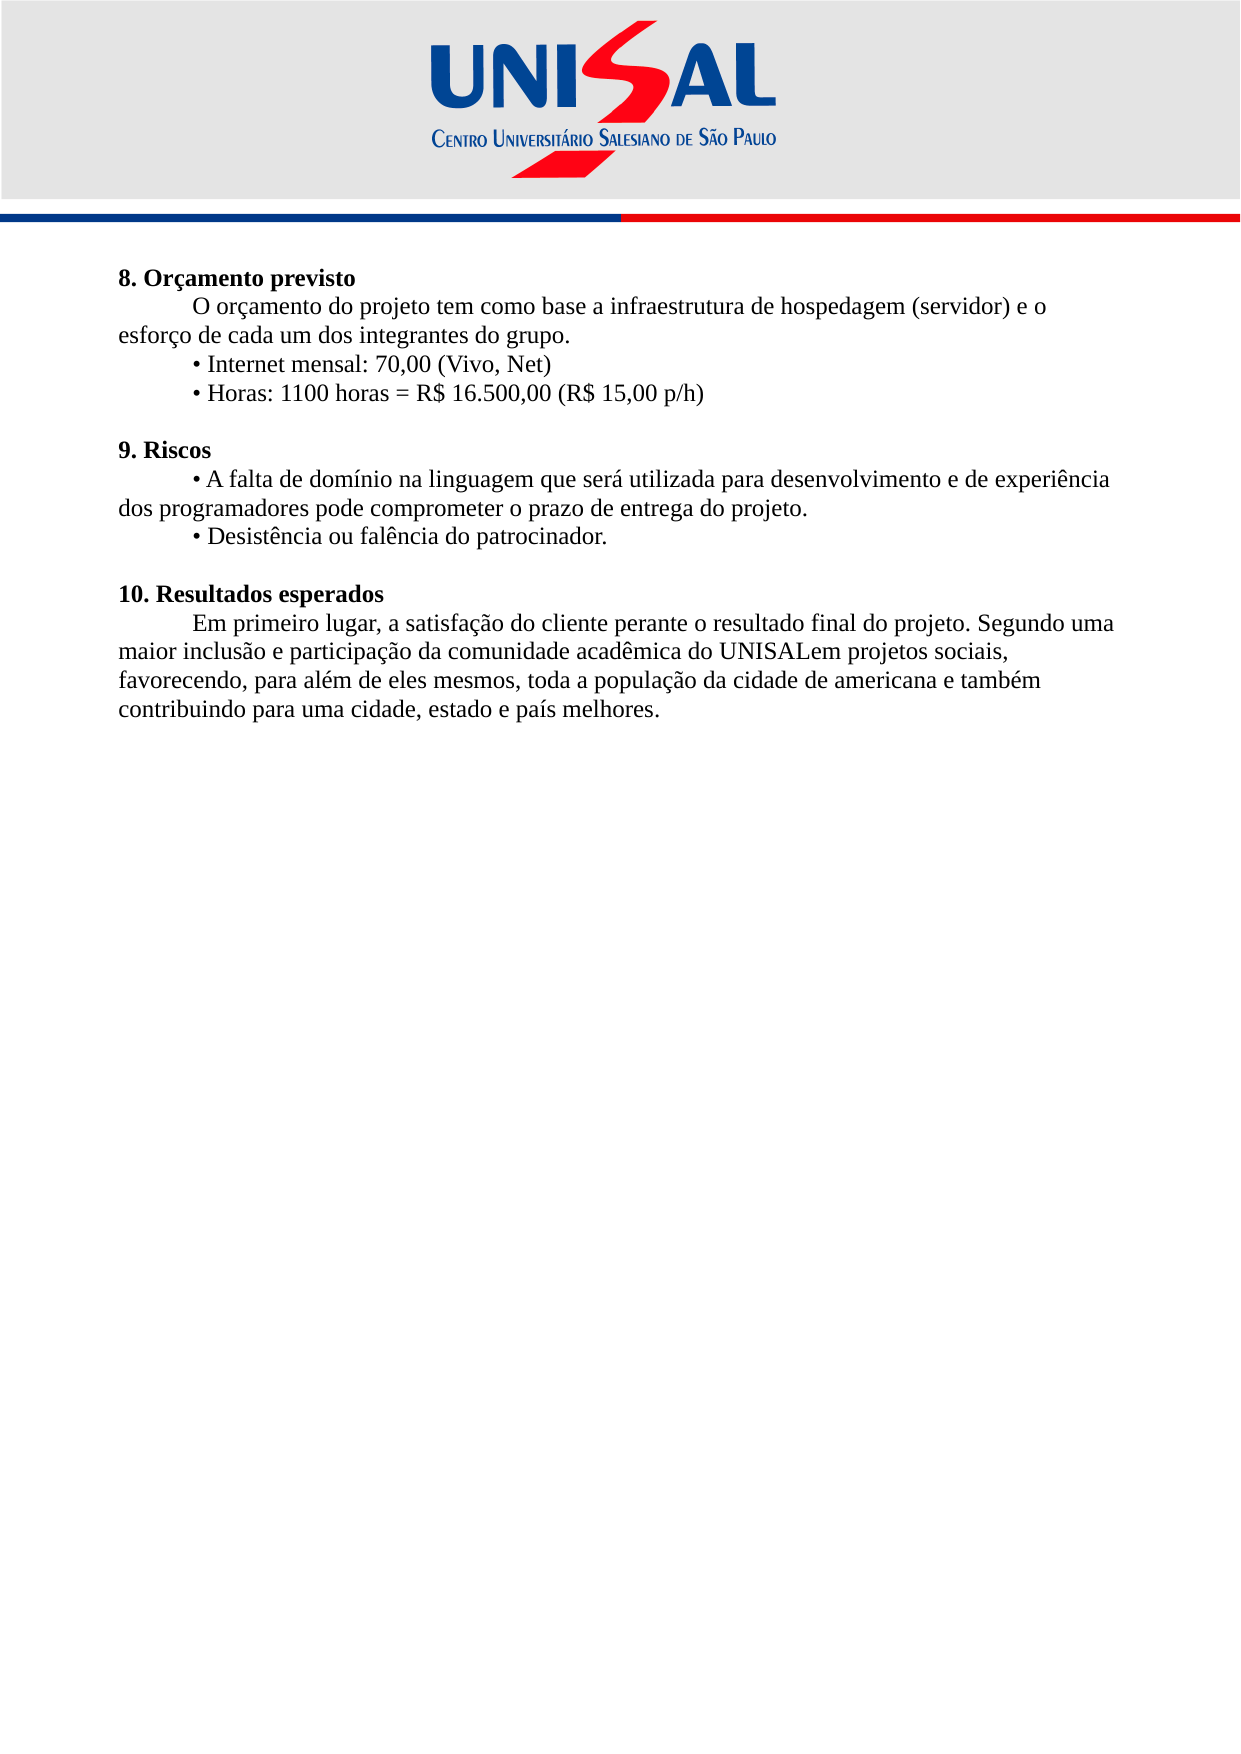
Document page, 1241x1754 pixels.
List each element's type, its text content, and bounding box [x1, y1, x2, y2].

text • Desistência ou falência do patrocinador. [118, 521, 1122, 550]
picture [0, 0, 1241, 224]
text 9. Riscos [118, 435, 1122, 464]
text • Internet mensal: 70,00 (Vivo, Net) [118, 349, 1122, 378]
text 8. Orçamento previsto [118, 263, 1122, 291]
text Em primeiro lugar, a satisfação do cliente perante o resultado final do projeto. Segundo uma maior inclusão e participação da comunidade acadêmica do UNISALem projetos sociais, favorecendo, para além de eles mesmos, toda a população da cidade de americana e também contribuindo para uma cidade, estado e país melhores. [118, 608, 1122, 723]
text O orçamento do projeto tem como base a infraestrutura de hospedagem (servidor) e o esforço de cada um dos integrantes do grupo. [118, 291, 1122, 349]
text • A falta de domínio na linguagem que será utilizada para desenvolvimento e de experiência dos programadores pode comprometer o prazo de entrega do projeto. [118, 464, 1122, 521]
text • Horas: 1100 horas = R$ 16.500,00 (R$ 15,00 p/h) [118, 378, 1122, 406]
text 10. Resultados esperados [118, 579, 1122, 608]
